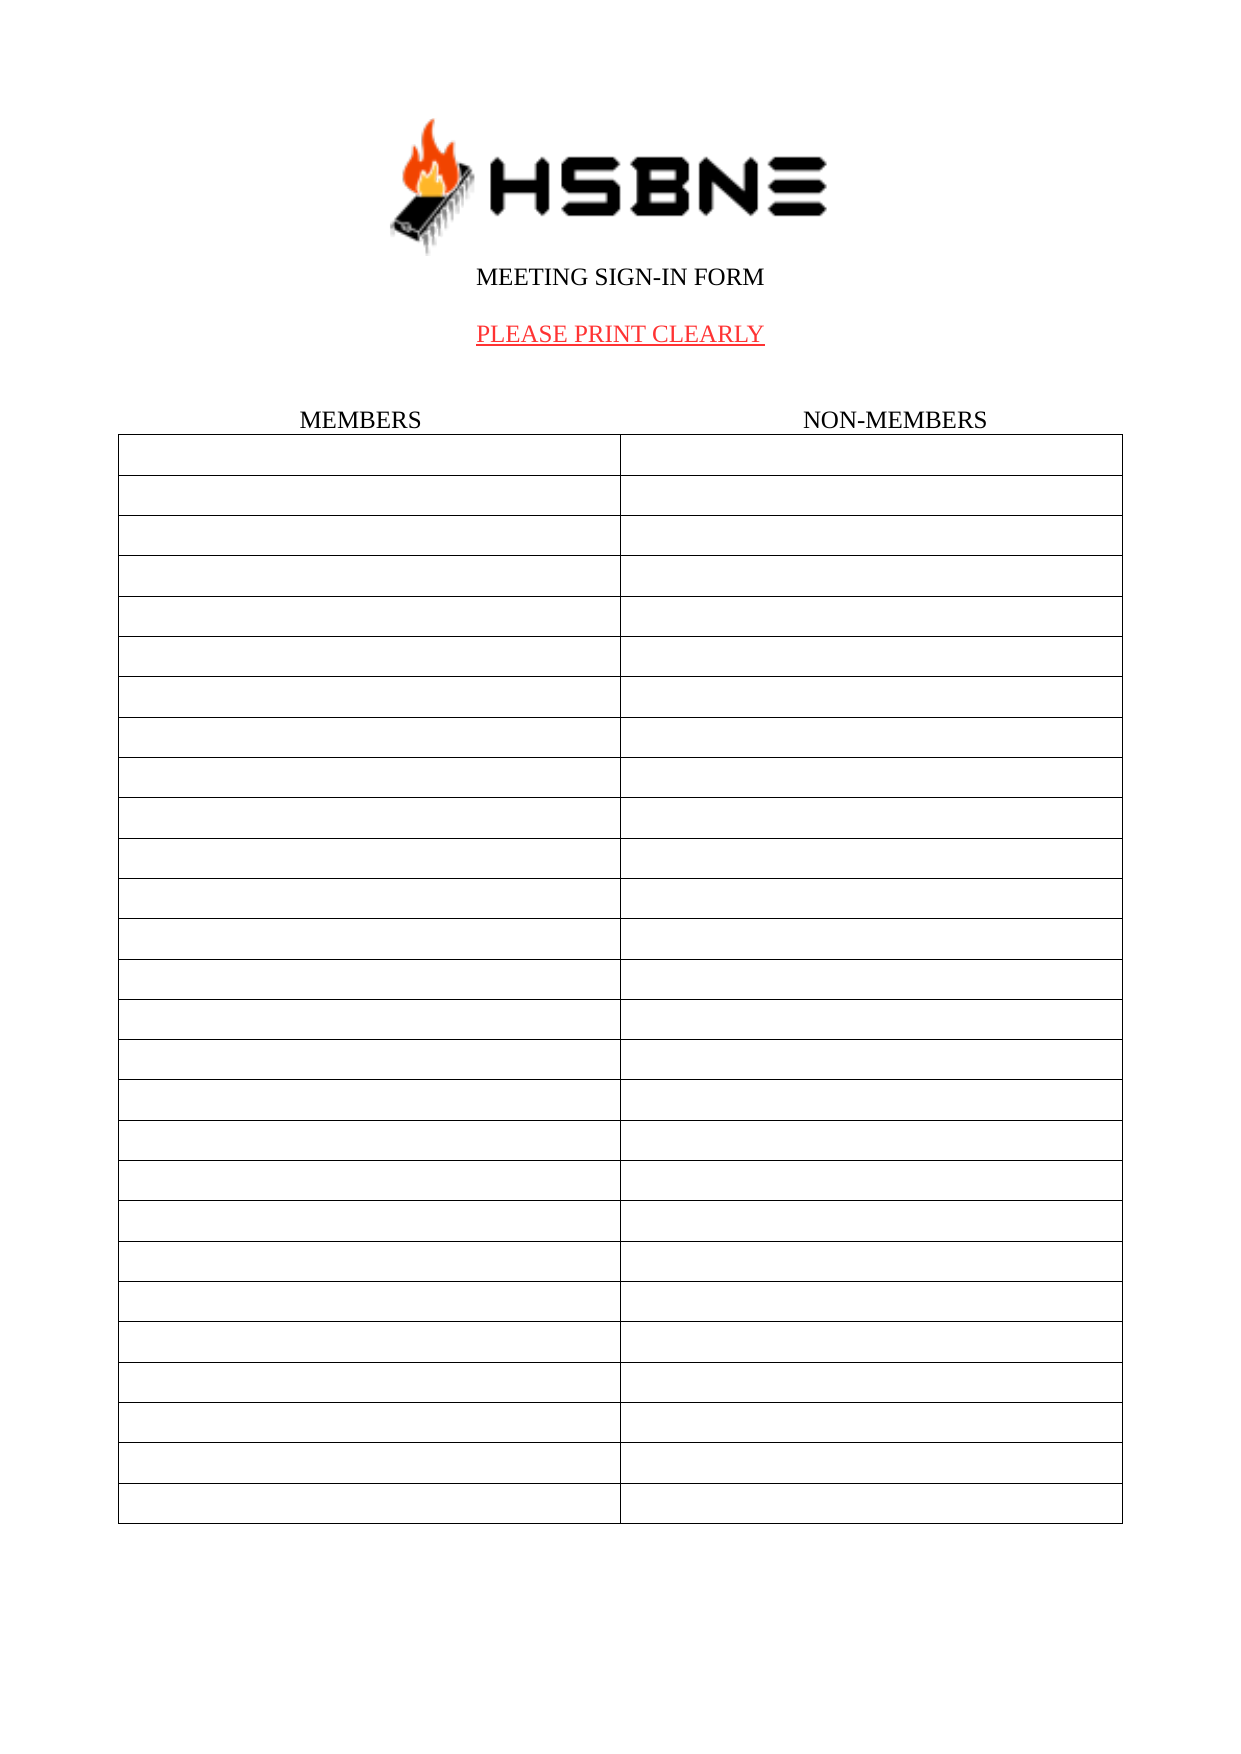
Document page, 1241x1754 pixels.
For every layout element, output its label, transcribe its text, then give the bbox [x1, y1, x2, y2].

table_cell [119, 1363, 620, 1402]
table_cell [119, 1201, 620, 1241]
table_cell [621, 1403, 1122, 1442]
table_cell [621, 1161, 1122, 1200]
table_header [621, 435, 1122, 475]
table_cell [621, 1201, 1122, 1241]
table_cell [119, 1282, 620, 1321]
table_cell [621, 960, 1122, 999]
table_cell [621, 1080, 1122, 1120]
table_cell [119, 1000, 620, 1039]
table_cell [119, 1161, 620, 1200]
table_cell [621, 1121, 1122, 1160]
text MEMBERS NON-MEMBERS [118, 406, 1122, 434]
table_cell [119, 1322, 620, 1362]
table_cell [119, 556, 620, 596]
table_cell [621, 1484, 1122, 1523]
table_cell [119, 718, 620, 757]
table_cell [119, 879, 620, 918]
table_cell [621, 1363, 1122, 1402]
table_cell [119, 919, 620, 958]
table_cell [119, 1242, 620, 1281]
table_cell [621, 879, 1122, 918]
table_cell [621, 1040, 1122, 1079]
table_cell [119, 758, 620, 797]
table_cell [119, 516, 620, 555]
table_cell [621, 597, 1122, 636]
table_cell [621, 1242, 1122, 1281]
table_cell [119, 1040, 620, 1079]
table_cell [621, 637, 1122, 676]
table_cell [621, 718, 1122, 757]
table_cell [621, 476, 1122, 515]
picture [366, 118, 875, 256]
table_header [119, 435, 620, 475]
table_cell [119, 476, 620, 515]
table_cell [621, 758, 1122, 797]
table_cell [621, 1282, 1122, 1321]
table_cell [119, 960, 620, 999]
table_cell [119, 1403, 620, 1442]
table_cell [119, 1484, 620, 1523]
table_cell [119, 798, 620, 837]
table_cell [621, 919, 1122, 958]
table_cell [621, 516, 1122, 555]
table_cell [119, 1121, 620, 1160]
text PLEASE PRINT CLEARLY [118, 319, 1122, 348]
table_cell [621, 1443, 1122, 1482]
table_cell [119, 597, 620, 636]
table_cell [621, 1322, 1122, 1362]
text MEETING SIGN-IN FORM [118, 262, 1122, 291]
table_cell [621, 1000, 1122, 1039]
table_cell [119, 637, 620, 676]
table_cell [621, 556, 1122, 596]
table_cell [621, 798, 1122, 837]
table_cell [621, 677, 1122, 717]
table_cell [621, 839, 1122, 878]
table_cell [119, 1443, 620, 1482]
table_cell [119, 1080, 620, 1120]
table_cell [119, 677, 620, 717]
table_cell [119, 839, 620, 878]
